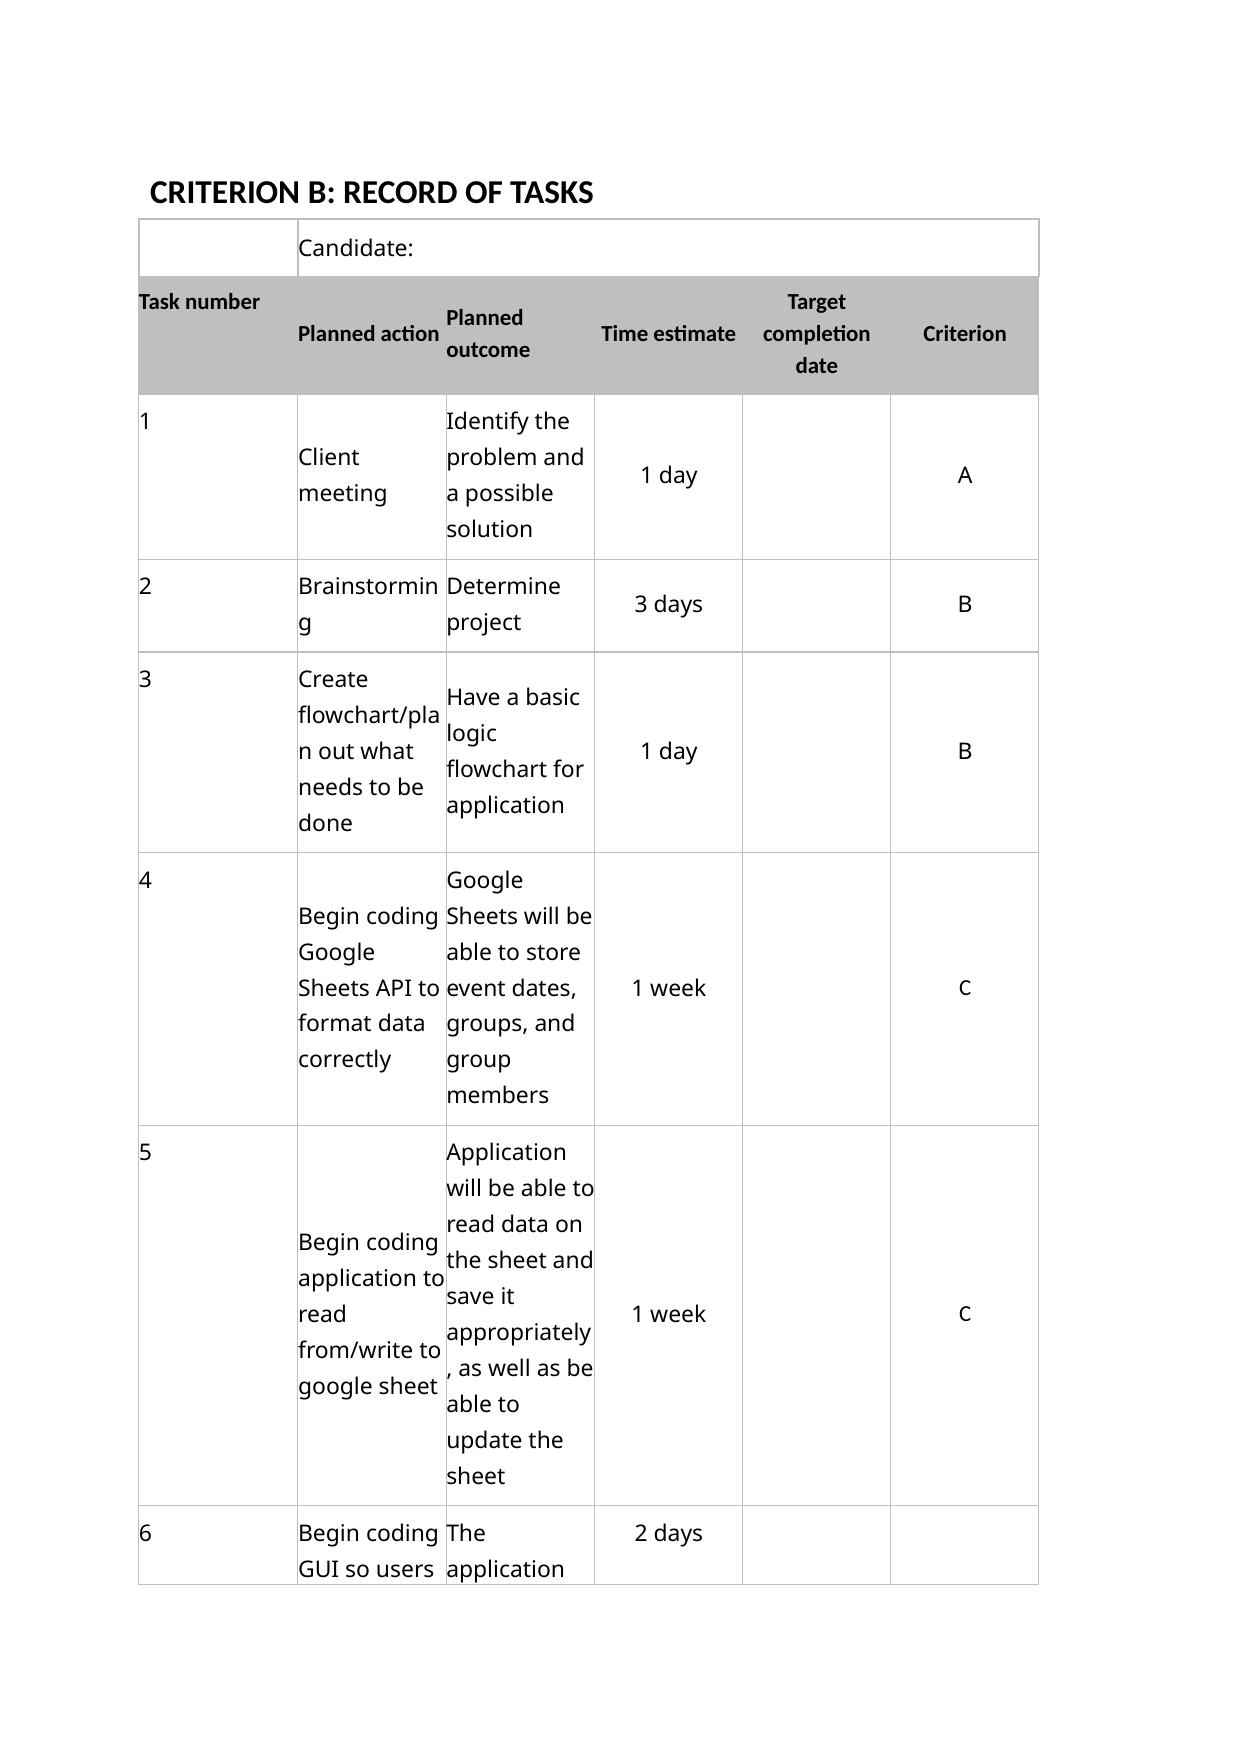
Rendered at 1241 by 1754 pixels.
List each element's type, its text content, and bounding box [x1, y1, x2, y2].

table_cell B [891, 560, 1038, 651]
table_cell Criterion [891, 277, 1038, 394]
table_cell Planned action [298, 277, 446, 394]
table_cell Create flowchart/plan out what needs to be done [298, 653, 446, 852]
table_cell 1 week [595, 853, 742, 1125]
table_cell Identify the problem and a possible solution [447, 395, 594, 558]
table_cell 1 day [595, 395, 742, 558]
table_cell Begin coding Google Sheets API to format data correctly [298, 853, 446, 1125]
table_cell Target completion date [743, 277, 890, 394]
table_cell 1 day [595, 653, 742, 852]
table_cell 6 [139, 1506, 297, 1584]
table_cell 2 days [595, 1506, 742, 1584]
table_cell Application will be able to read data on the sheet and save it appropriately, as well as be able to update the sheet [447, 1126, 594, 1505]
table_cell [743, 1506, 890, 1584]
table_cell Determine project [447, 560, 594, 651]
table_header Candidate: [299, 220, 1038, 276]
table_cell Brainstorming [298, 560, 446, 651]
table_cell [743, 853, 890, 1125]
table_cell Have a basic logic flowchart for application [447, 653, 594, 852]
table_cell 1 [139, 395, 297, 558]
table_cell 3 [139, 653, 297, 852]
table_cell [743, 395, 890, 558]
table_cell Google Sheets will be able to store event dates, groups, and group members [447, 853, 594, 1125]
table_cell Task number [139, 277, 297, 394]
table_header [140, 220, 297, 276]
table_cell C [891, 853, 1038, 1125]
table_cell C [891, 1126, 1038, 1505]
text CRITERION B: RECORD OF TASKS [150, 171, 1091, 212]
table_cell [743, 1126, 890, 1505]
table_cell [743, 653, 890, 852]
table_cell [891, 1506, 1038, 1584]
table_cell 4 [139, 853, 297, 1125]
table_cell Time estimate [595, 277, 742, 394]
table_cell [743, 560, 890, 651]
table_cell Planned outcome [447, 277, 594, 394]
table_cell 3 days [595, 560, 742, 651]
table_cell A [891, 395, 1038, 558]
table_cell 5 [139, 1126, 297, 1505]
table_cell Begin coding GUI so users [298, 1506, 446, 1584]
table_cell Begin coding application to read from/write to google sheet [298, 1126, 446, 1505]
table_cell 1 week [595, 1126, 742, 1505]
table_cell 2 [139, 560, 297, 651]
table_cell Client meeting [298, 395, 446, 558]
table_cell B [891, 653, 1038, 852]
table_cell The application [447, 1506, 594, 1584]
